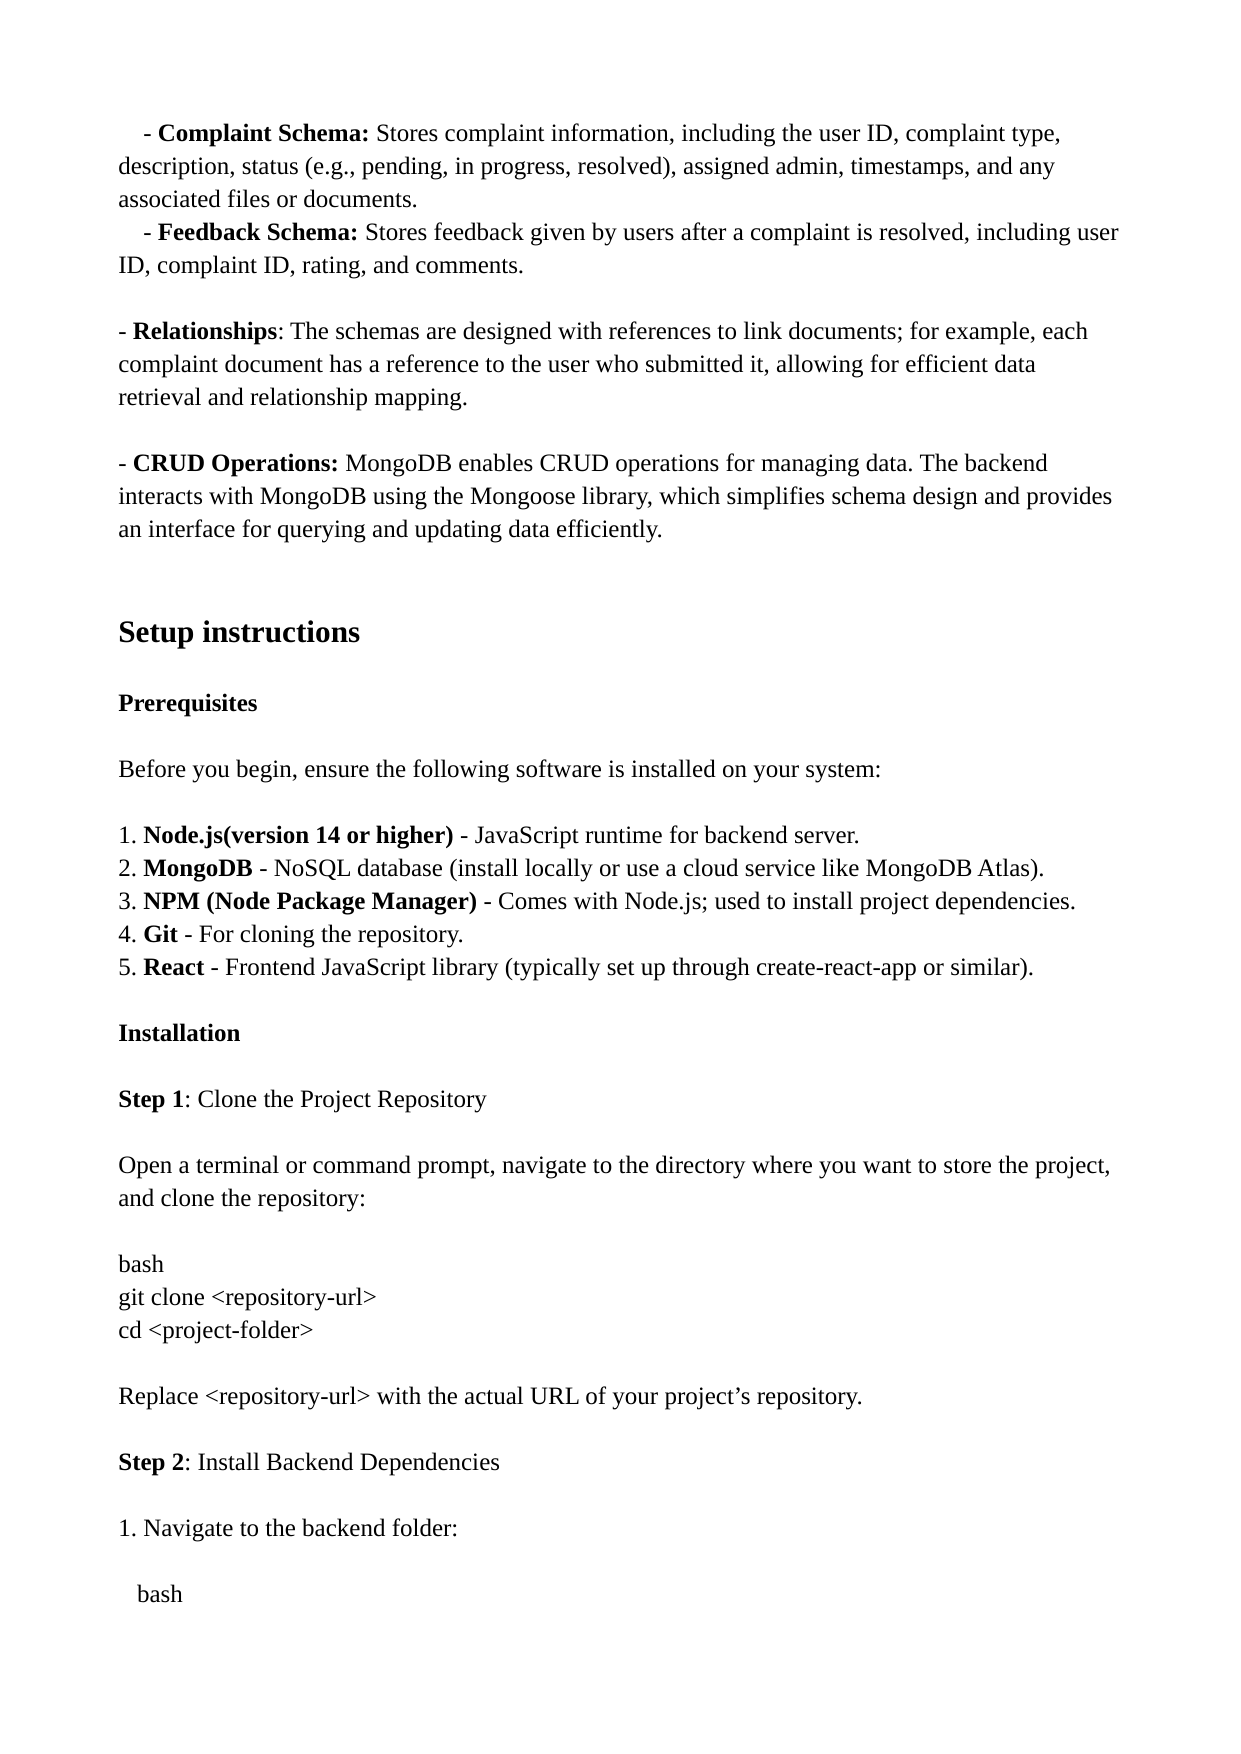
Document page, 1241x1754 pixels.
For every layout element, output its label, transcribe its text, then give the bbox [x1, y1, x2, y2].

text bash [118, 1579, 1122, 1608]
text - Complaint Schema: Stores complaint information, including the user ID, complaint type, description, status (e.g., pending, in progress, resolved), assigned admin, timestamps, and any associated files or documents. [118, 118, 1122, 213]
text Replace <repository-url> with the actual URL of your project’s repository. [118, 1381, 1122, 1410]
text Installation [118, 1018, 1122, 1047]
text 2. MongoDB - NoSQL database (install locally or use a cloud service like MongoDB Atlas). [118, 853, 1122, 882]
text Open a terminal or command prompt, navigate to the directory where you want to store the project, and clone the repository: [118, 1150, 1122, 1212]
text bash [118, 1249, 1122, 1278]
text Step 1: Clone the Project Repository [118, 1084, 1122, 1113]
text Step 2: Install Backend Dependencies [118, 1447, 1122, 1476]
text - CRUD Operations: MongoDB enables CRUD operations for managing data. The backend interacts with MongoDB using the Mongoose library, which simplifies schema design and provides an interface for querying and updating data efficiently. [118, 448, 1122, 543]
text Setup instructions [118, 613, 1122, 649]
text git clone <repository-url> [118, 1282, 1122, 1311]
text 5. React - Frontend JavaScript library (typically set up through create-react-app or similar). [118, 952, 1122, 981]
text - Feedback Schema: Stores feedback given by users after a complaint is resolved, including user ID, complaint ID, rating, and comments. [118, 217, 1122, 279]
text cd <project-folder> [118, 1315, 1122, 1344]
text 4. Git - For cloning the repository. [118, 919, 1122, 948]
text 1. Node.js(version 14 or higher) - JavaScript runtime for backend server. [118, 820, 1122, 848]
text 3. NPM (Node Package Manager) - Comes with Node.js; used to install project dependencies. [118, 886, 1122, 914]
text - Relationships: The schemas are designed with references to link documents; for example, each complaint document has a reference to the user who submitted it, allowing for efficient data retrieval and relationship mapping. [118, 316, 1122, 411]
text 1. Navigate to the backend folder: [118, 1513, 1122, 1542]
text Prerequisites [118, 688, 1122, 716]
text Before you begin, ensure the following software is installed on your system: [118, 754, 1122, 782]
